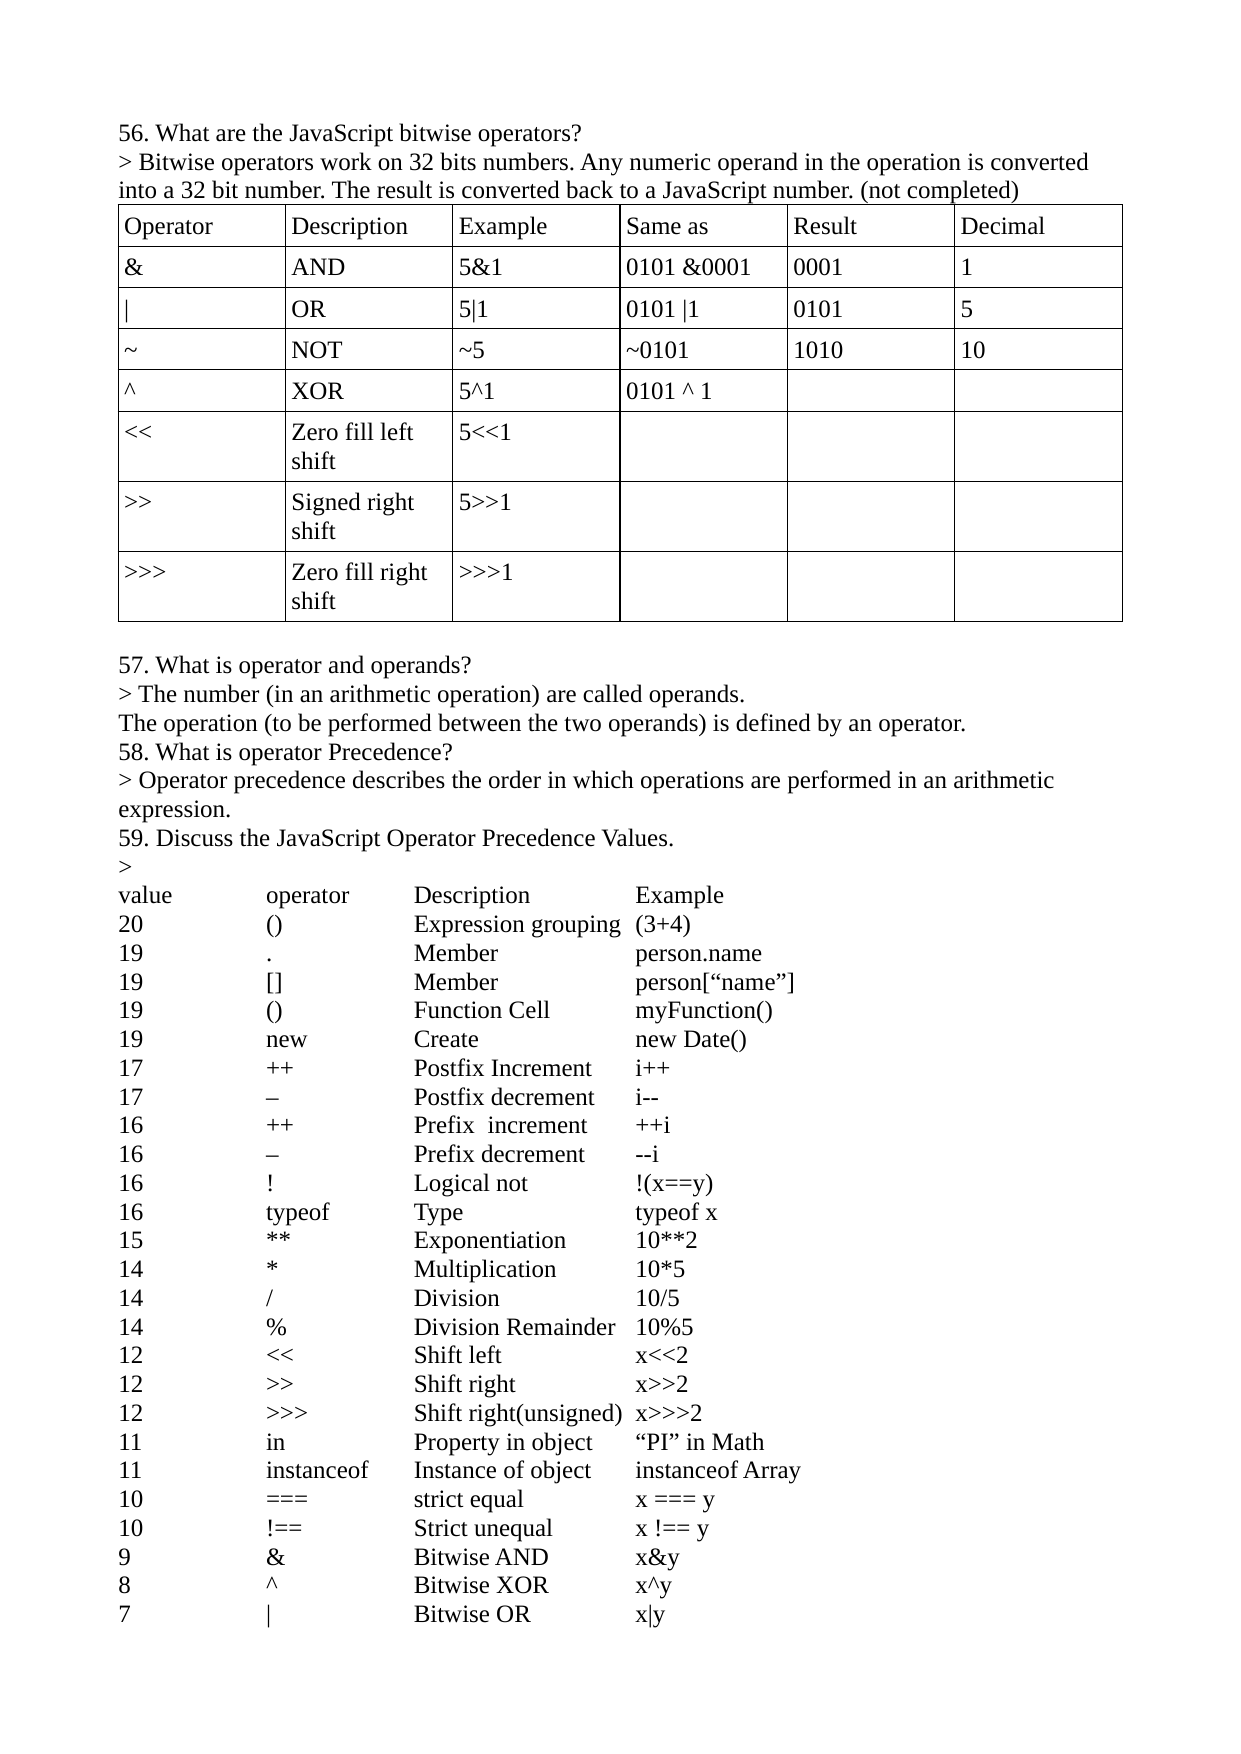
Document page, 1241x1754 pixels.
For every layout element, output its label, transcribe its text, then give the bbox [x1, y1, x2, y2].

text 56. What are the JavaScript bitwise operators? [118, 118, 1122, 147]
text > The number (in an arithmetic operation) are called operands. [118, 679, 1122, 708]
table_cell AND [286, 247, 452, 287]
table_cell 5&1 [453, 247, 619, 287]
text The operation (to be performed between the two operands) is defined by an operator. [118, 708, 1122, 737]
table_cell OR [286, 288, 452, 328]
table_cell [955, 370, 1122, 411]
text 16 typeof Type typeof x [118, 1197, 1122, 1225]
table_cell & [119, 247, 285, 287]
table_cell << [119, 412, 285, 481]
text 14 / Division 10/5 [118, 1283, 1122, 1312]
text 10 !== Strict unequal x !== y [118, 1513, 1122, 1542]
table_cell >> [119, 482, 285, 551]
text > Bitwise operators work on 32 bits numbers. Any numeric operand in the operation is converted into a 32 bit number. The result is converted back to a JavaScript number. (not completed) [118, 147, 1122, 204]
text 20 () Expression grouping (3+4) [118, 909, 1122, 938]
table_cell >>>1 [453, 552, 619, 621]
table_cell [788, 370, 954, 411]
table_cell [621, 482, 787, 551]
text 14 * Multiplication 10*5 [118, 1254, 1122, 1283]
text 9 & Bitwise AND x&y [118, 1542, 1122, 1570]
table_cell [788, 412, 954, 481]
table_cell 0101 [788, 288, 954, 328]
table_cell [788, 482, 954, 551]
table_header Decimal [955, 205, 1122, 246]
text 19 [] Member person[“name”] [118, 967, 1122, 995]
table_cell 5>>1 [453, 482, 619, 551]
table_cell 5<<1 [453, 412, 619, 481]
text value operator Description Example [118, 880, 1122, 909]
text 8 ^ Bitwise XOR x^y [118, 1570, 1122, 1599]
table_cell ~5 [453, 329, 619, 369]
table_cell ^ [119, 370, 285, 411]
table_cell Zero fill right shift [286, 552, 452, 621]
text 58. What is operator Precedence? [118, 737, 1122, 765]
table_cell 0101 &0001 [621, 247, 787, 287]
text > [118, 852, 1122, 880]
table_cell Signed right shift [286, 482, 452, 551]
text 14 % Division Remainder 10%5 [118, 1312, 1122, 1340]
table_cell 0001 [788, 247, 954, 287]
text 16 ++ Prefix increment ++i [118, 1110, 1122, 1139]
table_cell ~ [119, 329, 285, 369]
text 16 – Prefix decrement --i [118, 1139, 1122, 1168]
table_cell Zero fill left shift [286, 412, 452, 481]
table_cell >>> [119, 552, 285, 621]
table_cell [621, 552, 787, 621]
table_cell 0101 ^ 1 [621, 370, 787, 411]
table_cell NOT [286, 329, 452, 369]
table_cell 1010 [788, 329, 954, 369]
table_header Example [453, 205, 619, 246]
table_cell 5^1 [453, 370, 619, 411]
table_cell XOR [286, 370, 452, 411]
text 17 – Postfix decrement i-- [118, 1082, 1122, 1110]
table_header Result [788, 205, 954, 246]
table_cell [955, 412, 1122, 481]
text 10 === strict equal x === y [118, 1484, 1122, 1513]
text 19 . Member person.name [118, 938, 1122, 967]
text > Operator precedence describes the order in which operations are performed in an arithmetic expression. [118, 765, 1122, 823]
table_cell [621, 412, 787, 481]
table_cell [955, 552, 1122, 621]
table_cell [788, 552, 954, 621]
table_header Same as [621, 205, 787, 246]
text 19 new Create new Date() [118, 1024, 1122, 1053]
text 12 >> Shift right x>>2 [118, 1369, 1122, 1398]
table_cell 0101 |1 [621, 288, 787, 328]
table_cell ~0101 [621, 329, 787, 369]
text 59. Discuss the JavaScript Operator Precedence Values. [118, 823, 1122, 852]
table_cell [955, 482, 1122, 551]
table_header Description [286, 205, 452, 246]
text 7 | Bitwise OR x|y [118, 1599, 1122, 1628]
table_cell 10 [955, 329, 1122, 369]
text 15 ** Exponentiation 10**2 [118, 1225, 1122, 1254]
text 19 () Function Cell myFunction() [118, 995, 1122, 1024]
text 11 in Property in object “PI” in Math [118, 1427, 1122, 1455]
table_header Operator [119, 205, 285, 246]
text 12 << Shift left x<<2 [118, 1340, 1122, 1369]
text 16 ! Logical not !(x==y) [118, 1168, 1122, 1197]
table_cell 1 [955, 247, 1122, 287]
table_cell 5 [955, 288, 1122, 328]
table_cell | [119, 288, 285, 328]
table_cell 5|1 [453, 288, 619, 328]
text 12 >>> Shift right(unsigned) x>>>2 [118, 1398, 1122, 1427]
text 17 ++ Postfix Increment i++ [118, 1053, 1122, 1082]
text 57. What is operator and operands? [118, 650, 1122, 679]
text 11 instanceof Instance of object instanceof Array [118, 1455, 1122, 1484]
